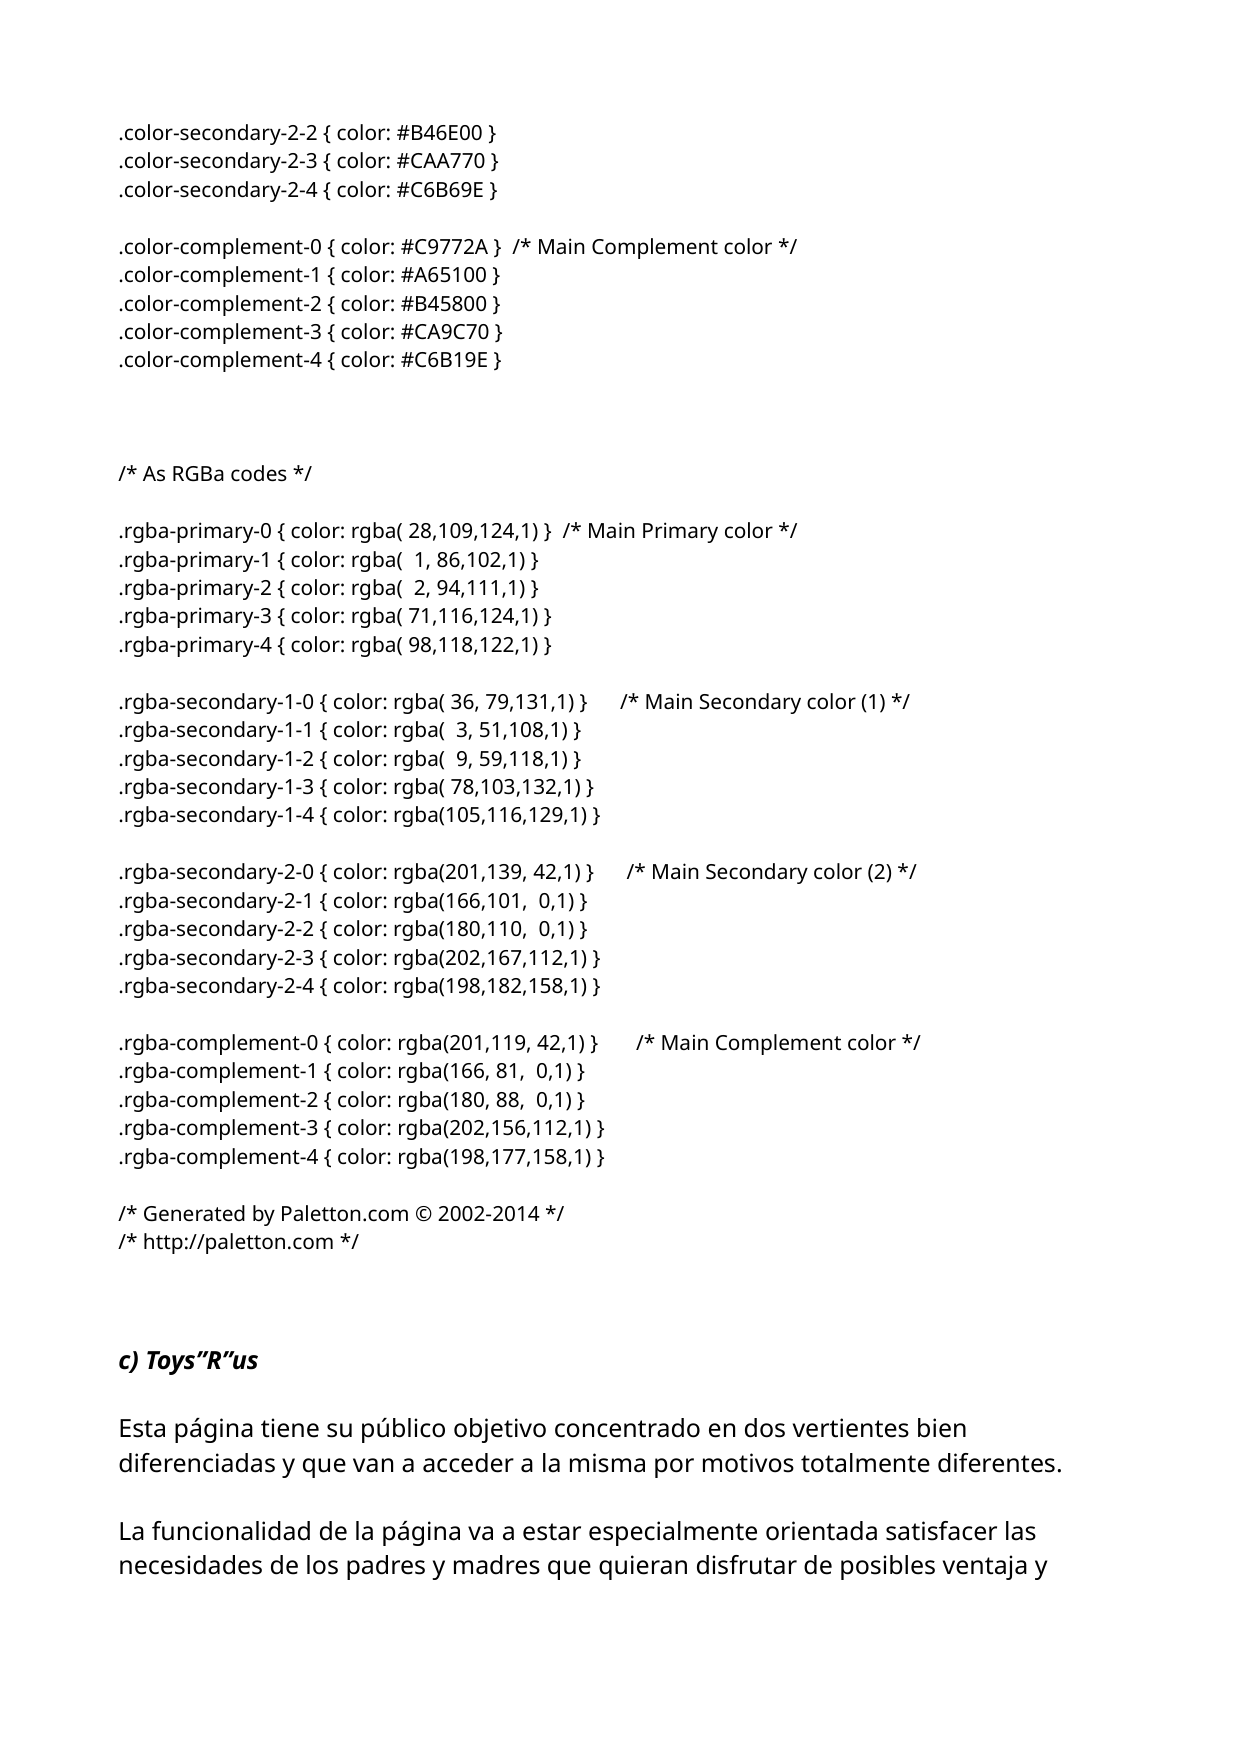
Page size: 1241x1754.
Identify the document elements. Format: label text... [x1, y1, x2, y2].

text .rgba-primary-3 { color: rgba( 71,116,124,1) } [118, 602, 1122, 630]
text .color-complement-1 { color: #A65100 } [118, 260, 1122, 289]
text .rgba-complement-1 { color: rgba(166, 81, 0,1) } [118, 1057, 1122, 1085]
text .rgba-secondary-2-0 { color: rgba(201,139, 42,1) } /* Main Secondary color (2) */ [118, 857, 1122, 886]
text .rgba-secondary-1-4 { color: rgba(105,116,129,1) } [118, 801, 1122, 829]
text .rgba-secondary-2-3 { color: rgba(202,167,112,1) } [118, 943, 1122, 971]
text .rgba-primary-2 { color: rgba( 2, 94,111,1) } [118, 573, 1122, 602]
text .rgba-secondary-1-3 { color: rgba( 78,103,132,1) } [118, 772, 1122, 801]
text /* http://paletton.com */ [118, 1227, 1122, 1256]
text La funcionalidad de la página va a estar especialmente orientada satisfacer las necesidades de los padres y madres que quieran disfrutar de posibles ventaja y [118, 1513, 1122, 1581]
text .rgba-secondary-2-4 { color: rgba(198,182,158,1) } [118, 971, 1122, 1000]
text .rgba-complement-2 { color: rgba(180, 88, 0,1) } [118, 1085, 1122, 1113]
text Esta página tiene su público objetivo concentrado en dos vertientes bien diferenciadas y que van a acceder a la misma por motivos totalmente diferentes. [118, 1411, 1122, 1479]
text .rgba-secondary-1-0 { color: rgba( 36, 79,131,1) } /* Main Secondary color (1) */ [118, 687, 1122, 715]
text .color-complement-0 { color: #C9772A } /* Main Complement color */ [118, 232, 1122, 260]
text .color-secondary-2-3 { color: #CAA770 } [118, 147, 1122, 175]
text .color-complement-3 { color: #CA9C70 } [118, 317, 1122, 346]
text c) Toys”R”us [118, 1343, 1122, 1377]
text .color-complement-2 { color: #B45800 } [118, 289, 1122, 317]
text .color-complement-4 { color: #C6B19E } [118, 346, 1122, 374]
text .rgba-complement-3 { color: rgba(202,156,112,1) } [118, 1113, 1122, 1142]
text /* Generated by Paletton.com © 2002-2014 */ [118, 1199, 1122, 1227]
text .rgba-complement-0 { color: rgba(201,119, 42,1) } /* Main Complement color */ [118, 1028, 1122, 1057]
text .rgba-secondary-2-2 { color: rgba(180,110, 0,1) } [118, 914, 1122, 943]
text .color-secondary-2-2 { color: #B46E00 } [118, 118, 1122, 147]
text .rgba-primary-0 { color: rgba( 28,109,124,1) } /* Main Primary color */ [118, 516, 1122, 545]
text .rgba-secondary-1-1 { color: rgba( 3, 51,108,1) } [118, 715, 1122, 744]
text .rgba-secondary-1-2 { color: rgba( 9, 59,118,1) } [118, 744, 1122, 772]
text .rgba-primary-1 { color: rgba( 1, 86,102,1) } [118, 545, 1122, 573]
text .color-secondary-2-4 { color: #C6B69E } [118, 175, 1122, 203]
text .rgba-complement-4 { color: rgba(198,177,158,1) } [118, 1142, 1122, 1170]
text .rgba-primary-4 { color: rgba( 98,118,122,1) } [118, 630, 1122, 658]
text .rgba-secondary-2-1 { color: rgba(166,101, 0,1) } [118, 886, 1122, 914]
text /* As RGBa codes */ [118, 459, 1122, 488]
